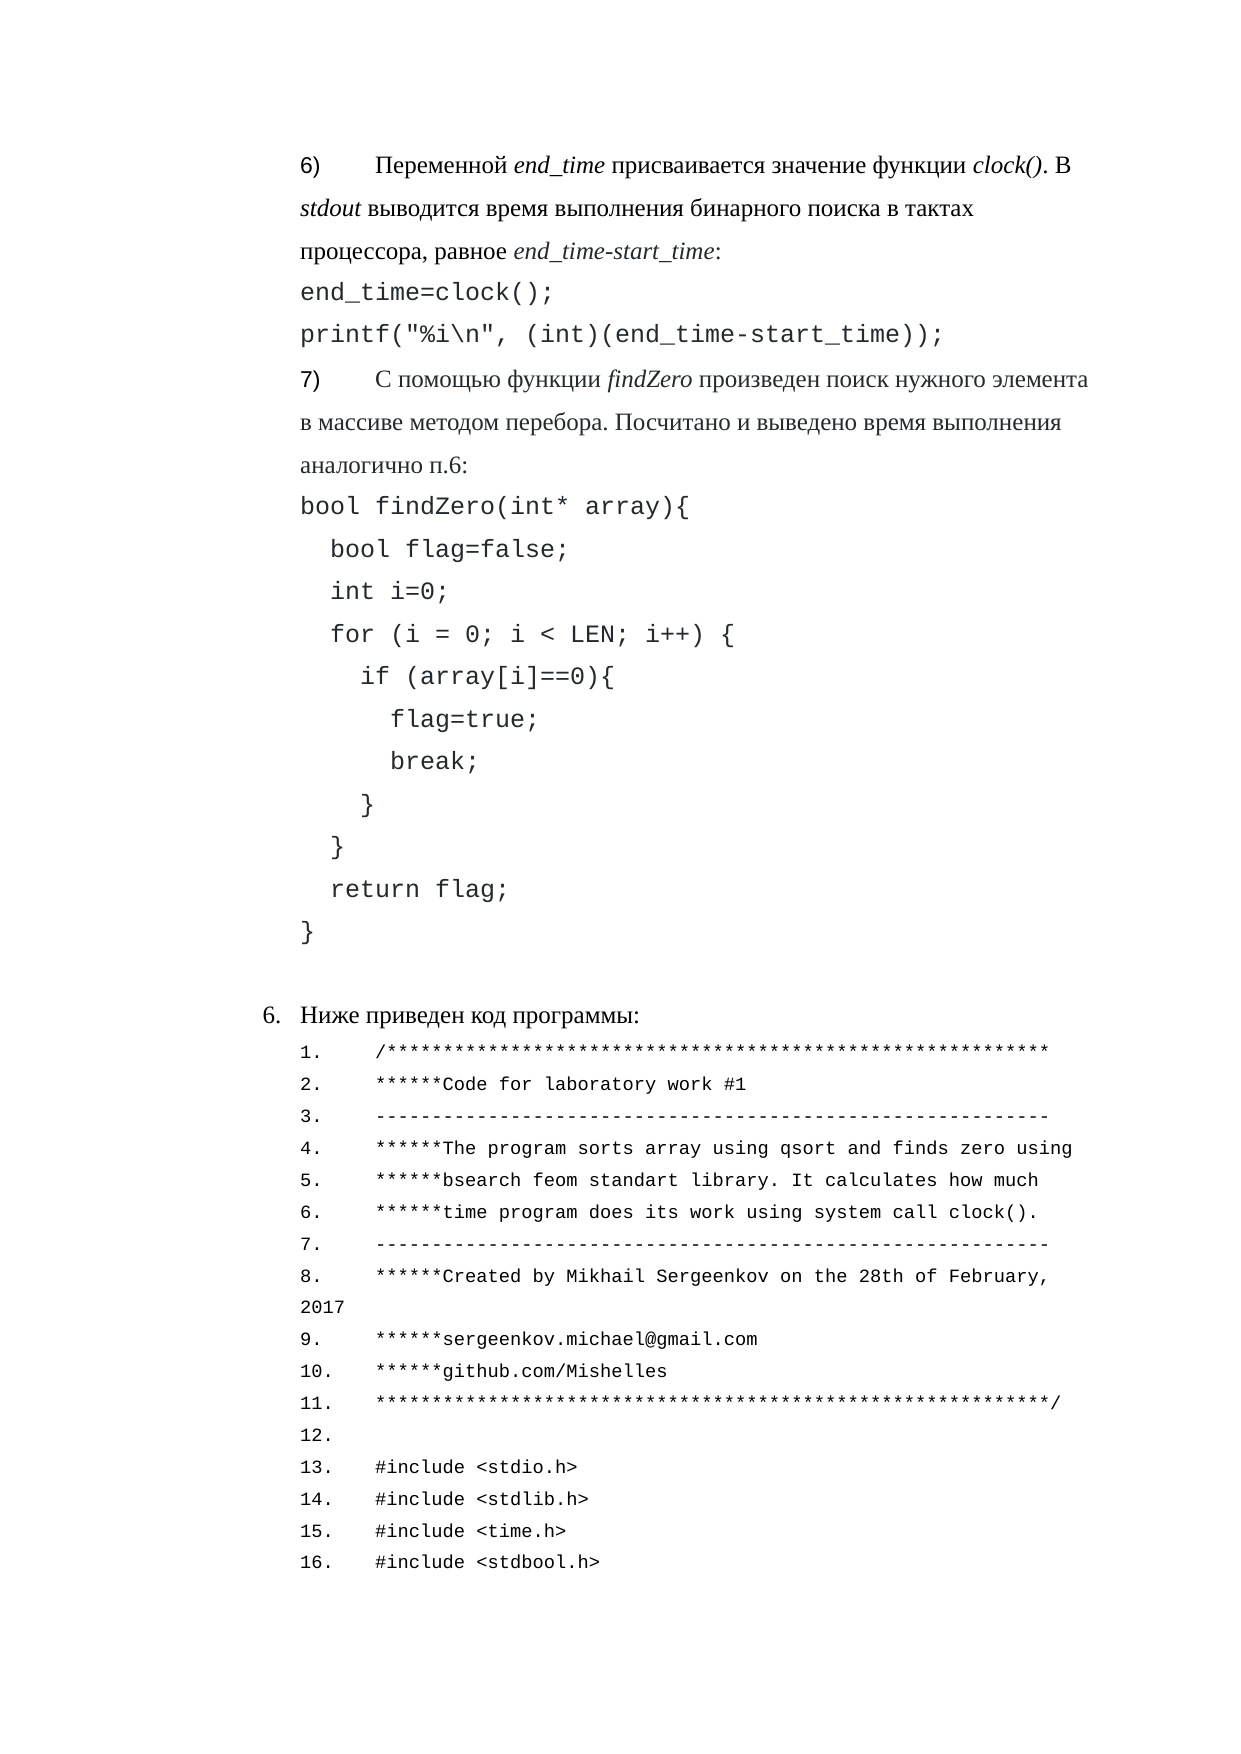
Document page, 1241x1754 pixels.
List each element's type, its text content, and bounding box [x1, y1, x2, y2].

list ------------------------------------------------------------ [300, 1107, 1090, 1128]
list ******sergeenkov.michael@gmail.com [300, 1330, 1090, 1351]
list ******time program does its work using system call clock(). [300, 1203, 1090, 1224]
list printf("%i\n", (int)(end_time-start_time)); [300, 322, 1090, 350]
list #include <stdbool.h> [300, 1553, 1090, 1574]
list #include <time.h> [300, 1521, 1090, 1543]
list ******The program sorts array using qsort and finds zero using [300, 1139, 1090, 1160]
list ******bsearch feom standart library. It calculates how much [300, 1171, 1090, 1192]
list end_time=clock(); [300, 279, 1090, 308]
list #include <stdlib.h> [300, 1489, 1090, 1511]
list } [300, 919, 1090, 947]
list ******Created by Mikhail Sergeenkov on the 28th of February, 2017 [300, 1266, 1090, 1319]
list } [300, 834, 1090, 862]
list bool findZero(int* array){ [300, 494, 1090, 522]
list С помощью функции findZero произведен поиск нужного элемента в массиве методом перебора. Посчитано и выведено время выполнения аналогично п.6: [300, 364, 1090, 479]
list flag=true; [300, 706, 1090, 734]
list ------------------------------------------------------------ [300, 1234, 1090, 1256]
list ******Code for laboratory work #1 [300, 1075, 1090, 1096]
list Переменной end_time присваивается значение функции clock(). В stdout выводится время выполнения бинарного поиска в тактах процессора, равное end_time-start_time: [300, 150, 1090, 265]
list for (i = 0; i < LEN; i++) { [300, 621, 1090, 649]
list Ниже приведен код программы: [262, 1000, 1090, 1029]
list ************************************************************/ [300, 1394, 1090, 1415]
list } [300, 791, 1090, 819]
list return flag; [300, 876, 1090, 904]
list break; [300, 749, 1090, 777]
list bool flag=false; [300, 536, 1090, 564]
list /*********************************************************** [300, 1043, 1090, 1064]
list #include <stdio.h> [300, 1458, 1090, 1479]
list ******github.com/Mishelles [300, 1362, 1090, 1383]
list if (array[i]==0){ [300, 664, 1090, 692]
list int i=0; [300, 579, 1090, 607]
